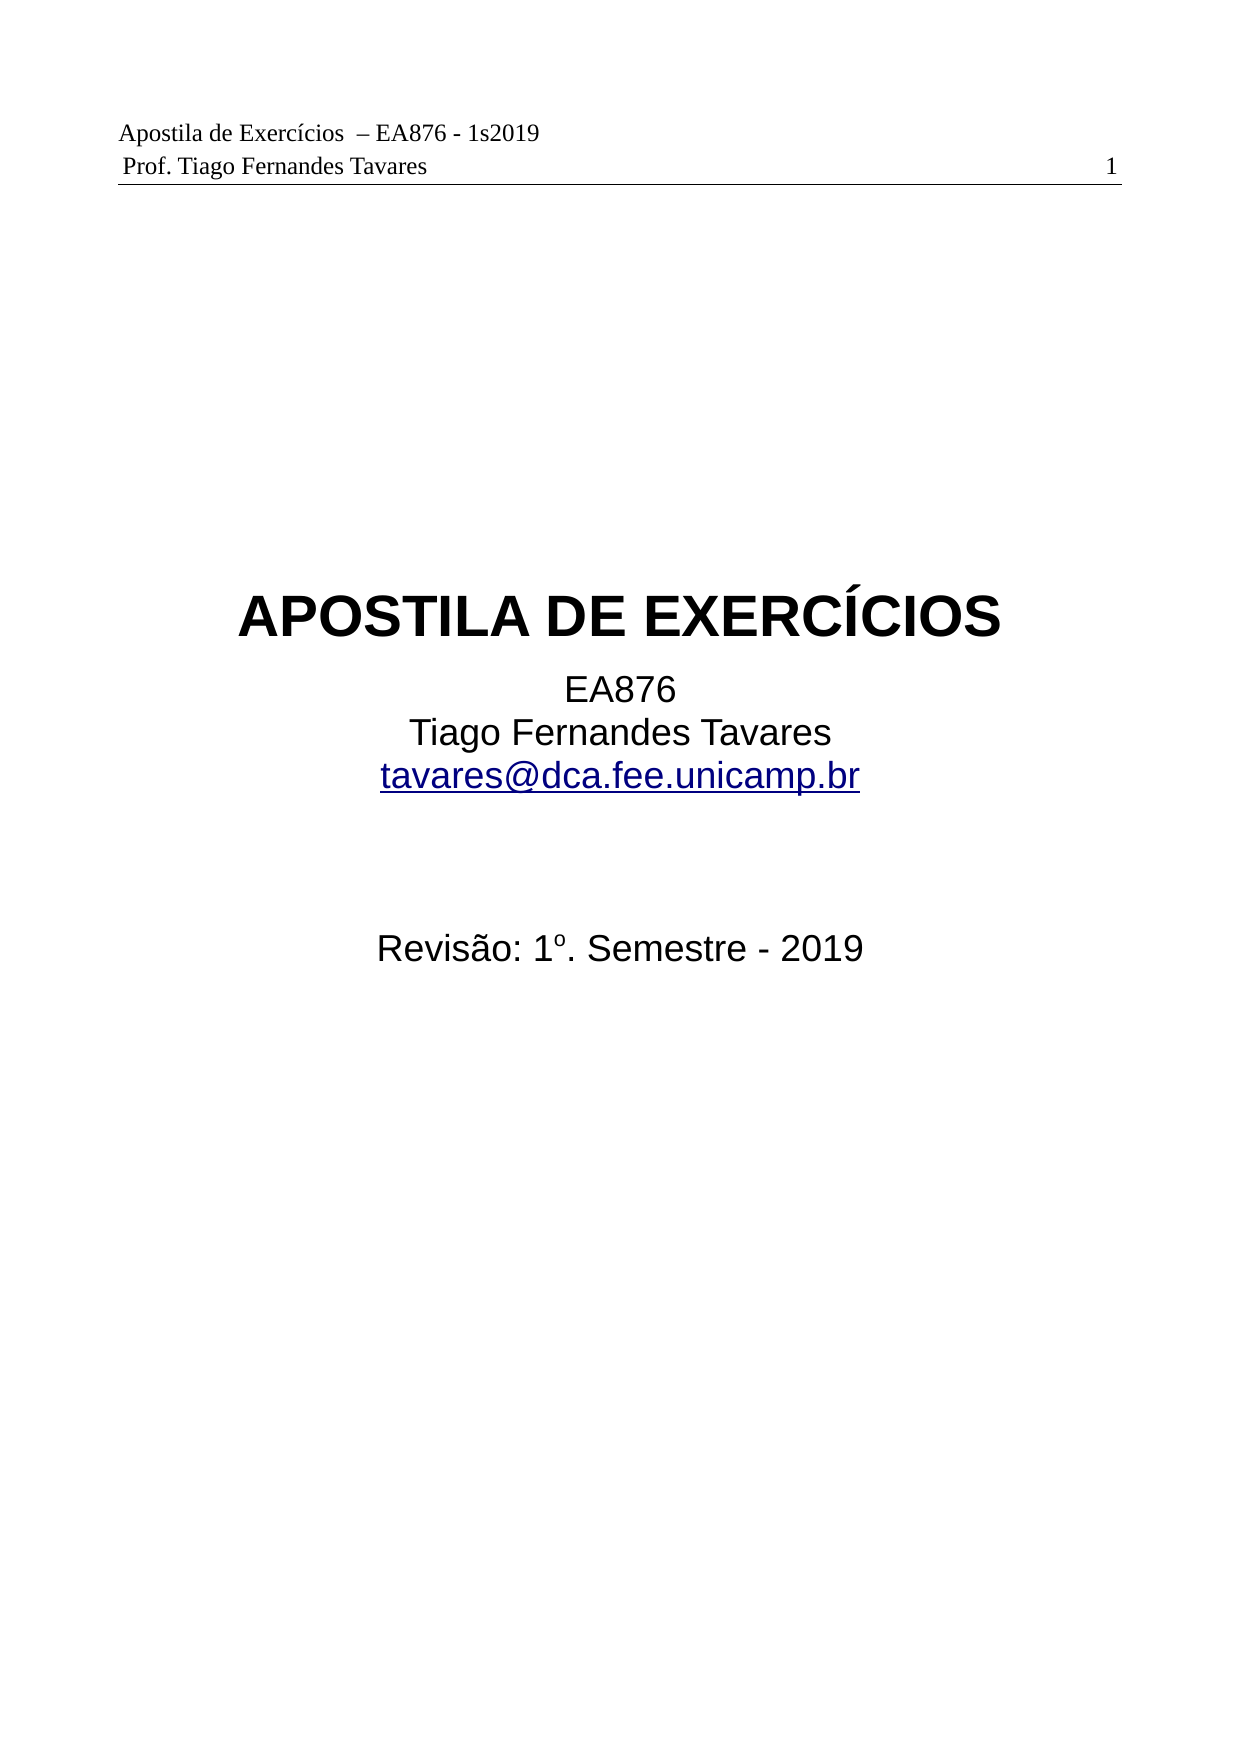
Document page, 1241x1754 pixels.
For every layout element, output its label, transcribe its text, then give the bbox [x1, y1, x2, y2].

subtitle EA876 Tiago Fernandes Tavares tavares@dca.fee.unicamp.br Revisão: 1o. Semestre - 2019 [118, 667, 1122, 969]
title APOSTILA DE EXERCÍCIOS [118, 581, 1122, 648]
